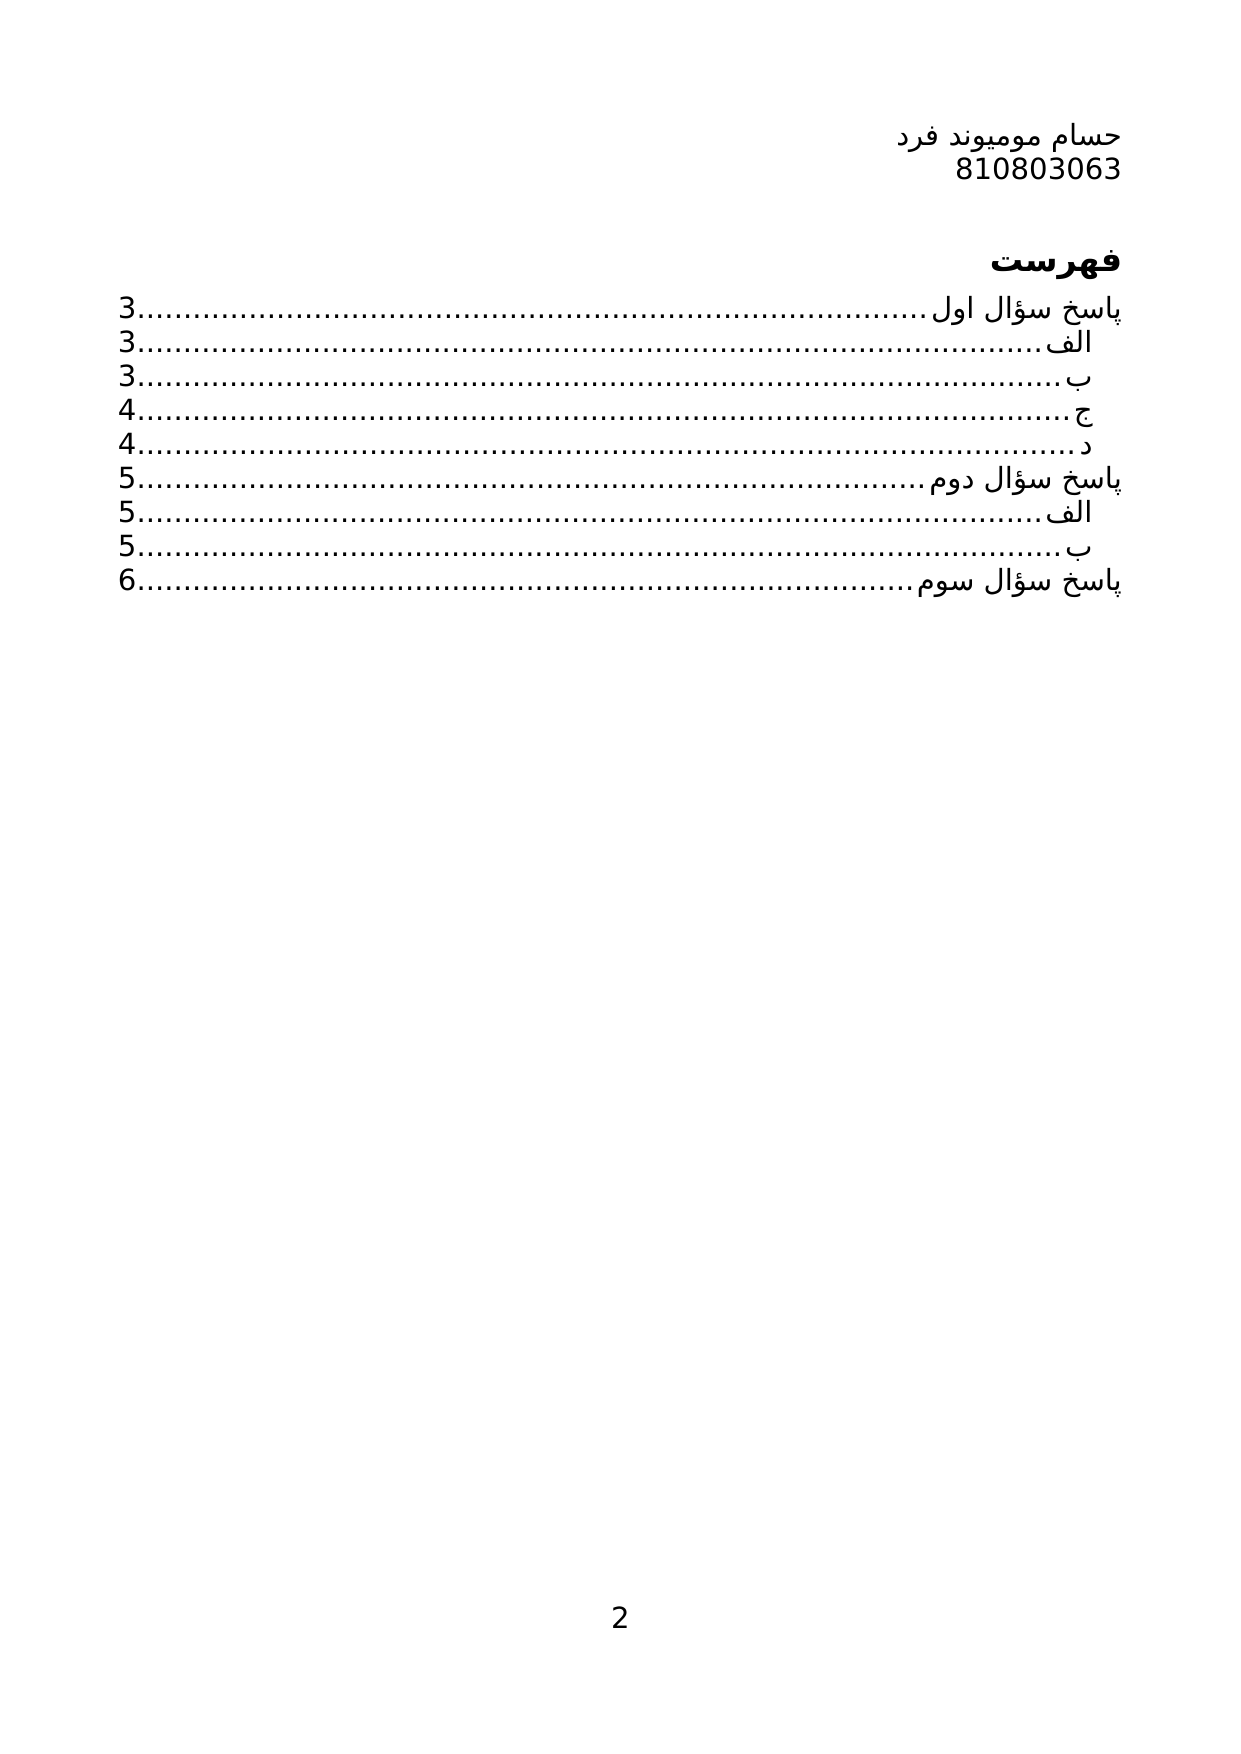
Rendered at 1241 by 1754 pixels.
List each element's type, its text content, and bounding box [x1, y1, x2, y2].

text ب 5 [118, 529, 1093, 563]
subtitle فهرست [118, 241, 1122, 279]
text ج 4 [118, 394, 1093, 428]
text الف 5 [118, 496, 1093, 529]
text پاسخ سؤال دوم 5 [118, 462, 1122, 496]
text د 4 [118, 428, 1093, 462]
text ب 3 [118, 360, 1093, 394]
text پاسخ سؤال سوم 6 [118, 563, 1122, 597]
text پاسخ سؤال اول 3 [118, 292, 1122, 326]
text الف 3 [118, 326, 1093, 360]
